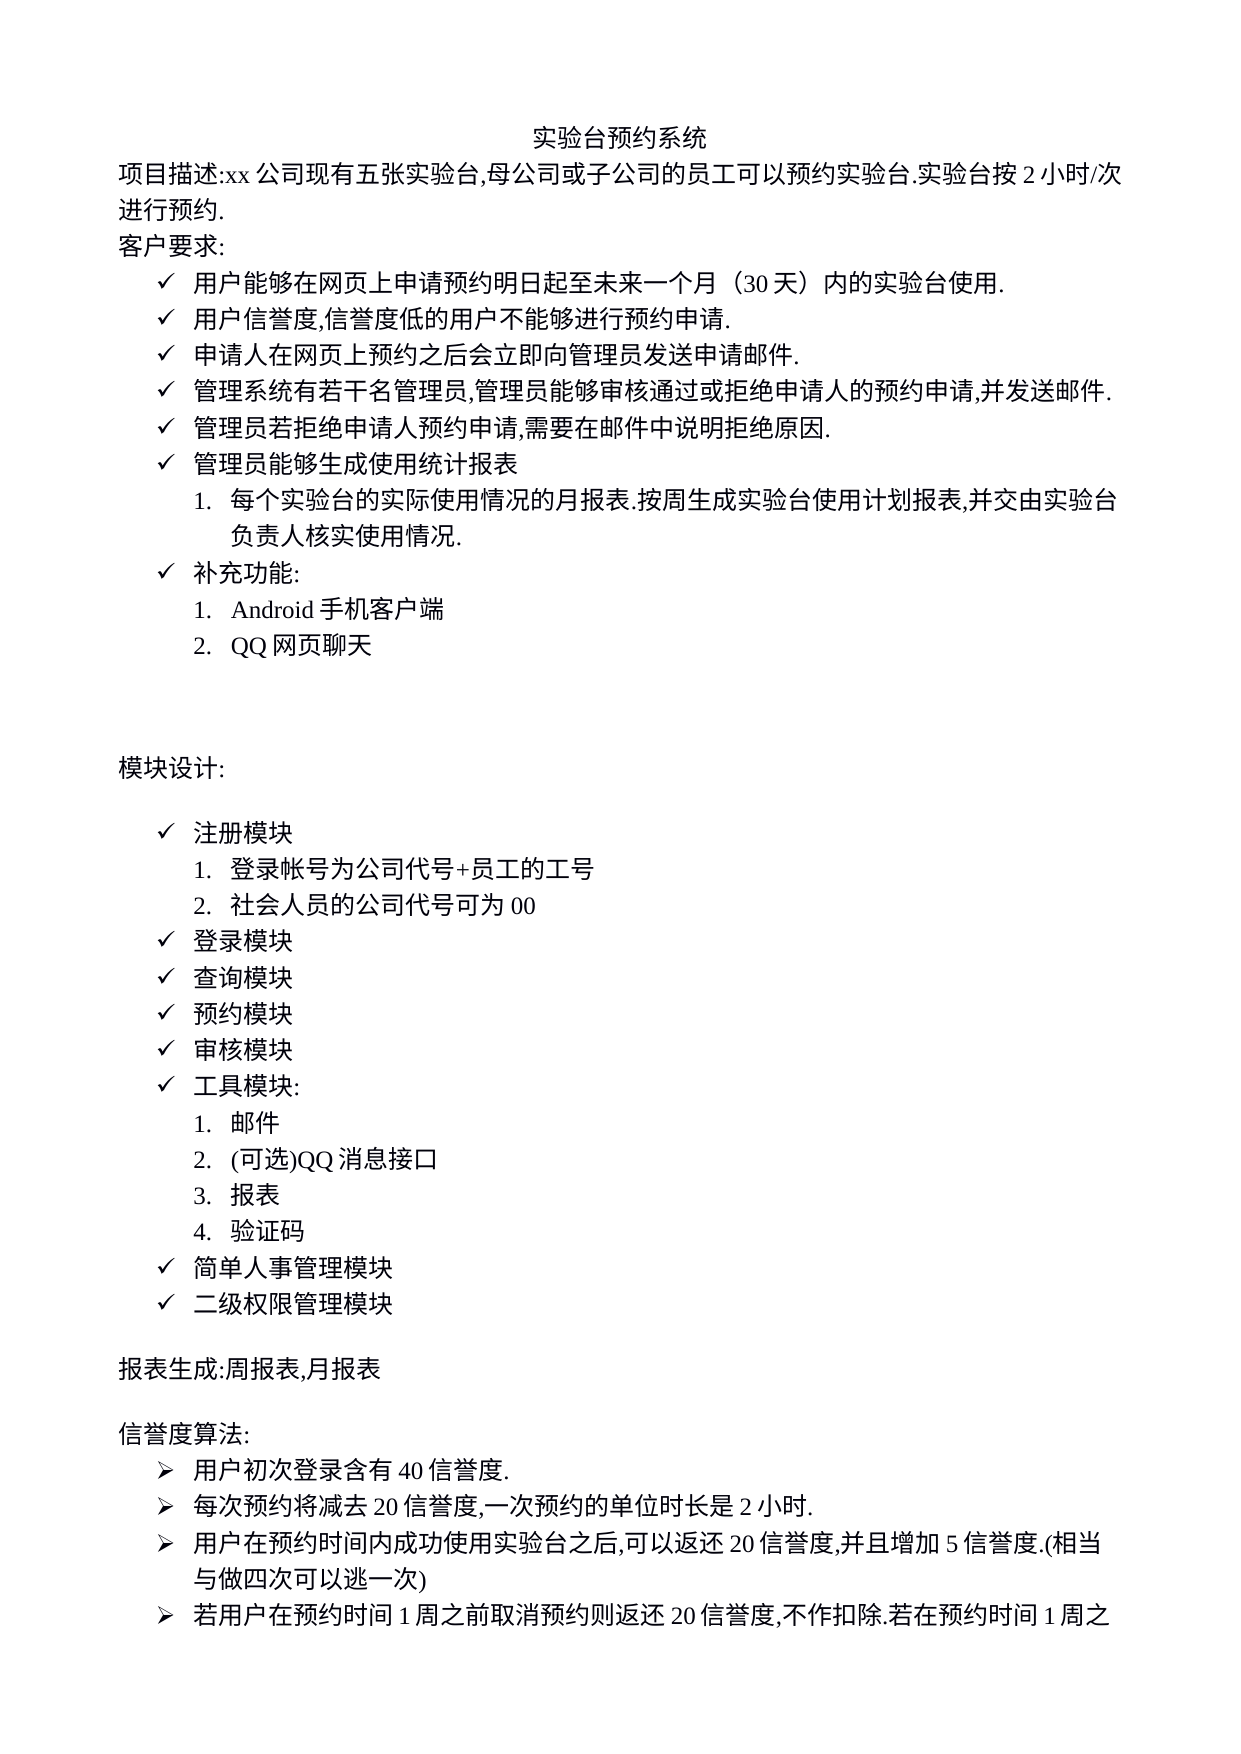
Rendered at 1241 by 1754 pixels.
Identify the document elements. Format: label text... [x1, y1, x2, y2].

list (可选)QQ消息接口 [193, 1139, 1122, 1176]
text 信誉度算法: [118, 1414, 1122, 1451]
list 补充功能: [156, 553, 1122, 589]
list 用户在预约时间内成功使用实验台之后,可以返还20信誉度,并且增加5信誉度.(相当与做四次可以逃一次) [156, 1523, 1122, 1596]
list 管理系统有若干名管理员,管理员能够审核通过或拒绝申请人的预约申请,并发送邮件. [156, 372, 1122, 408]
list 简单人事管理模块 [156, 1248, 1122, 1284]
text 项目描述:xx公司现有五张实验台,母公司或子公司的员工可以预约实验台.实验台按2小时/次进行预约. [118, 154, 1122, 227]
list 管理员若拒绝申请人预约申请,需要在邮件中说明拒绝原因. [156, 408, 1122, 444]
list 验证码 [193, 1212, 1122, 1248]
list 社会人员的公司代号可为00 [193, 886, 1122, 922]
list 每个实验台的实际使用情况的月报表.按周生成实验台使用计划报表,并交由实验台负责人核实使用情况. [193, 481, 1122, 553]
list 报表 [193, 1176, 1122, 1212]
list QQ网页聊天 [193, 626, 1122, 662]
list Android手机客户端 [193, 589, 1122, 626]
list 登录帐号为公司代号+员工的工号 [193, 849, 1122, 886]
list 若用户在预约时间1周之前取消预约则返还20信誉度,不作扣除.若在预约时间1周之 [156, 1596, 1122, 1632]
list 每次预约将减去20信誉度,一次预约的单位时长是2小时. [156, 1487, 1122, 1523]
list 管理员能够生成使用统计报表 [156, 444, 1122, 481]
list 注册模块 [156, 813, 1122, 849]
list 申请人在网页上预约之后会立即向管理员发送申请邮件. [156, 336, 1122, 372]
list 查询模块 [156, 958, 1122, 994]
list 用户初次登录含有40信誉度. [156, 1451, 1122, 1487]
list 工具模块: [156, 1067, 1122, 1103]
list 审核模块 [156, 1031, 1122, 1067]
text 报表生成:周报表,月报表 [118, 1349, 1122, 1386]
list 用户信誉度,信誉度低的用户不能够进行预约申请. [156, 299, 1122, 336]
list 邮件 [193, 1103, 1122, 1139]
text 模块设计: [118, 748, 1122, 784]
text 客户要求: [118, 227, 1122, 263]
text 实验台预约系统 [118, 118, 1122, 154]
list 二级权限管理模块 [156, 1284, 1122, 1321]
list 登录模块 [156, 922, 1122, 958]
list 用户能够在网页上申请预约明日起至未来一个月（30天）内的实验台使用. [156, 263, 1122, 299]
list 预约模块 [156, 994, 1122, 1031]
